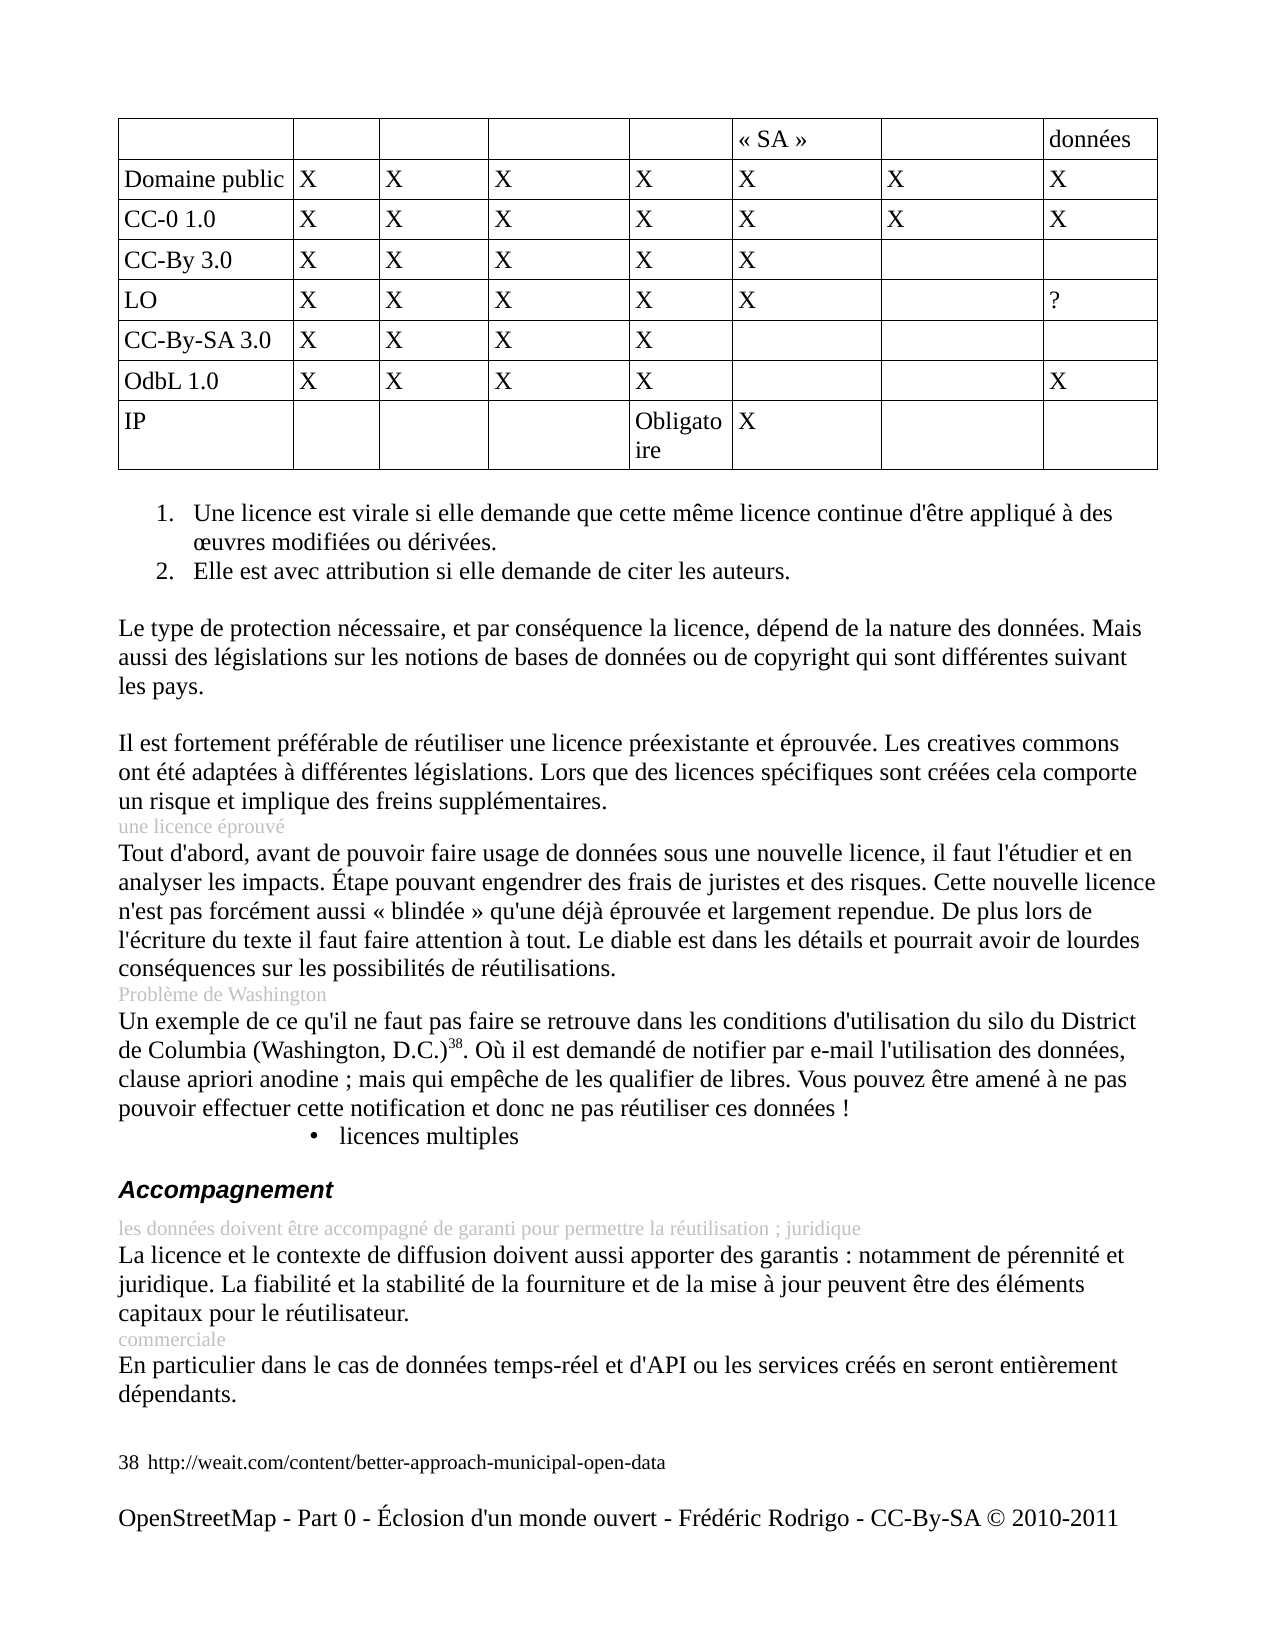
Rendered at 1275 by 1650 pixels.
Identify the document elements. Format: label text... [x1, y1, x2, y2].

text commerciale [118, 1326, 1157, 1351]
table_cell [733, 321, 881, 360]
subtitle Accompagnement [118, 1175, 1157, 1204]
table_cell X [380, 321, 488, 360]
table_cell [630, 119, 732, 158]
table_cell CC-By-SA 3.0 [119, 321, 293, 360]
table_cell X [630, 321, 732, 360]
table_cell X [882, 200, 1043, 239]
table_cell X [294, 280, 379, 320]
table_cell X [294, 240, 379, 279]
table_cell [882, 119, 1043, 158]
table_cell X [380, 200, 488, 239]
table_cell [882, 280, 1043, 320]
table_cell [882, 361, 1043, 400]
text Tout d'abord, avant de pouvoir faire usage de données sous une nouvelle licence, il faut l'étudier et en analyser les impacts. Étape pouvant engendrer des frais de juristes et des risques. Cette nouvelle licence n'est pas forcément aussi « blindée » qu'une déjà éprouvée et largement rependue. De plus lors de l'écriture du texte il faut faire attention à tout. Le diable est dans les détails et pourrait avoir de lourdes conséquences sur les possibilités de réutilisations. [118, 838, 1157, 982]
table_cell [119, 119, 293, 158]
table_cell X [294, 361, 379, 400]
table_cell Obligatoire [630, 401, 732, 469]
table_cell Domaine public [119, 160, 293, 199]
text http://weait.com/content/better-approach-municipal-open-data [118, 1449, 1157, 1474]
table_cell X [294, 160, 379, 199]
table_cell X [489, 321, 629, 360]
table_cell X [1044, 361, 1157, 400]
table_cell [882, 240, 1043, 279]
table_cell [380, 401, 488, 469]
table_cell X [882, 160, 1043, 199]
table_cell X [489, 200, 629, 239]
table_cell X [733, 240, 881, 279]
table_cell [1044, 401, 1157, 469]
table_cell X [294, 200, 379, 239]
table_cell CC-By 3.0 [119, 240, 293, 279]
text Un exemple de ce qu'il ne faut pas faire se retrouve dans les conditions d'utilisation du silo du District de Columbia (Washington, D.C.). Où il est demandé de notifier par e-mail l'utilisation des données, clause apriori anodine ; mais qui empêche de les qualifier de libres. Vous pouvez être amené à ne pas pouvoir effectuer cette notification et donc ne pas réutiliser ces données ! [118, 1006, 1157, 1121]
table_cell [1044, 321, 1157, 360]
table_cell données [1044, 119, 1157, 158]
text Problème de Washington [118, 982, 1157, 1006]
table_cell X [630, 160, 732, 199]
table_cell X [489, 361, 629, 400]
table_cell [1044, 240, 1157, 279]
table_cell X [1044, 160, 1157, 199]
table_cell X [630, 240, 732, 279]
table_cell [882, 321, 1043, 360]
table_cell X [733, 401, 881, 469]
table_cell X [489, 160, 629, 199]
table_cell IP [119, 401, 293, 469]
table_cell [380, 119, 488, 158]
table_cell X [630, 280, 732, 320]
table_cell X [294, 321, 379, 360]
table_cell [489, 401, 629, 469]
text une licence éprouvé [118, 814, 1157, 838]
text En particulier dans le cas de données temps-réel et d'API ou les services créés en seront entièrement dépendants. [118, 1351, 1157, 1408]
table_cell X [489, 240, 629, 279]
table_cell [294, 401, 379, 469]
table_cell LO [119, 280, 293, 320]
list licences multiples [309, 1121, 1157, 1150]
table_cell X [733, 160, 881, 199]
table_cell X [630, 361, 732, 400]
table_cell X [1044, 200, 1157, 239]
table_cell [733, 361, 881, 400]
table_cell [294, 119, 379, 158]
text La licence et le contexte de diffusion doivent aussi apporter des garantis : notamment de pérennité et juridique. La fiabilité et la stabilité de la fourniture et de la mise à jour peuvent être des éléments capitaux pour le réutilisateur. [118, 1240, 1157, 1326]
table_cell ? [1044, 280, 1157, 320]
text les données doivent être accompagné de garanti pour permettre la réutilisation ; juridique [118, 1216, 1157, 1240]
table_cell CC-0 1.0 [119, 200, 293, 239]
table_cell X [380, 361, 488, 400]
table_cell [882, 401, 1043, 469]
table_cell X [380, 280, 488, 320]
list Une licence est virale si elle demande que cette même licence continue d'être appliqué à des œuvres modifiées ou dérivées. [156, 498, 1157, 556]
table_cell X [733, 280, 881, 320]
table_cell [489, 119, 629, 158]
table_cell X [733, 200, 881, 239]
table_cell « SA » [733, 119, 881, 158]
text Il est fortement préférable de réutiliser une licence préexistante et éprouvée. Les creatives commons ont été adaptées à différentes législations. Lors que des licences spécifiques sont créées cela comporte un risque et implique des freins supplémentaires. [118, 728, 1157, 814]
table_cell OdbL 1.0 [119, 361, 293, 400]
table_cell X [380, 240, 488, 279]
table_cell X [630, 200, 732, 239]
table_cell X [489, 280, 629, 320]
text Le type de protection nécessaire, et par conséquence la licence, dépend de la nature des données. Mais aussi des législations sur les notions de bases de données ou de copyright qui sont différentes suivant les pays. [118, 613, 1157, 699]
list Elle est avec attribution si elle demande de citer les auteurs. [156, 556, 1157, 584]
table_cell X [380, 160, 488, 199]
